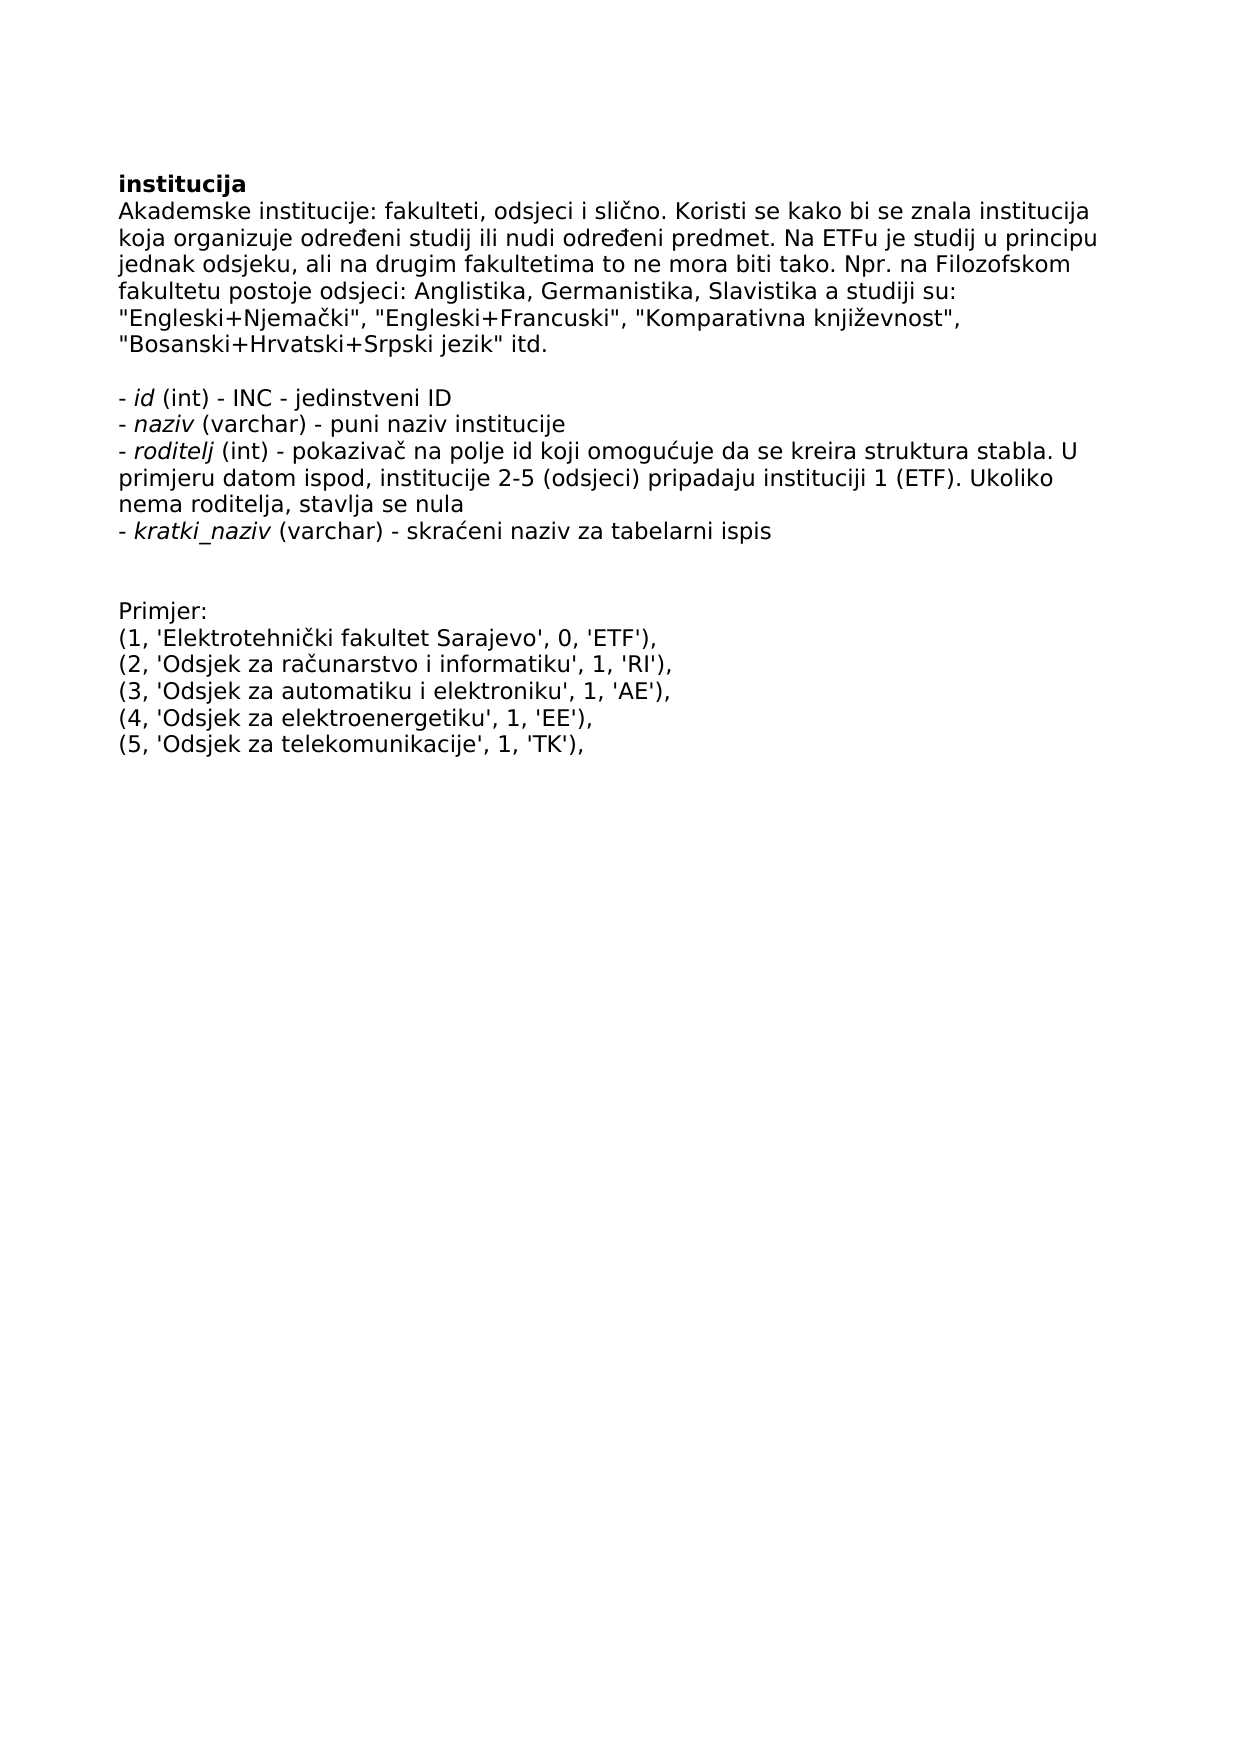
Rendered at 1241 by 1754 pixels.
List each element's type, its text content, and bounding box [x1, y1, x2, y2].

text - id (int) - INC - jedinstveni ID [118, 385, 1122, 411]
text - roditelj (int) - pokazivač na polje id koji omogućuje da se kreira struktura stabla. U primjeru datom ispod, institucije 2-5 (odsjeci) pripadaju instituciji 1 (ETF). Ukoliko nema roditelja, stavlja se nula [118, 438, 1122, 518]
text institucija [118, 171, 1122, 198]
text Akademske institucije: fakulteti, odsjeci i slično. Koristi se kako bi se znala institucija koja organizuje određeni studij ili nudi određeni predmet. Na ETFu je studij u principu jednak odsjeku, ali na drugim fakultetima to ne mora biti tako. Npr. na Filozofskom fakultetu postoje odsjeci: Anglistika, Germanistika, Slavistika a studiji su: "Engleski+Njemački", "Engleski+Francuski", "Komparativna književnost", "Bosanski+Hrvatski+Srpski jezik" itd. [118, 198, 1122, 358]
text (4, 'Odsjek za elektroenergetiku', 1, 'EE'), [118, 705, 1122, 731]
text (3, 'Odsjek za automatiku i elektroniku', 1, 'AE'), [118, 678, 1122, 705]
text - naziv (varchar) - puni naziv institucije [118, 411, 1122, 438]
text (2, 'Odsjek za računarstvo i informatiku', 1, 'RI'), [118, 651, 1122, 678]
text - kratki_naziv (varchar) - skraćeni naziv za tabelarni ispis [118, 518, 1122, 545]
text Primjer: [118, 598, 1122, 625]
text (1, 'Elektrotehnički fakultet Sarajevo', 0, 'ETF'), [118, 625, 1122, 651]
text (5, 'Odsjek za telekomunikacije', 1, 'TK'), [118, 731, 1122, 758]
